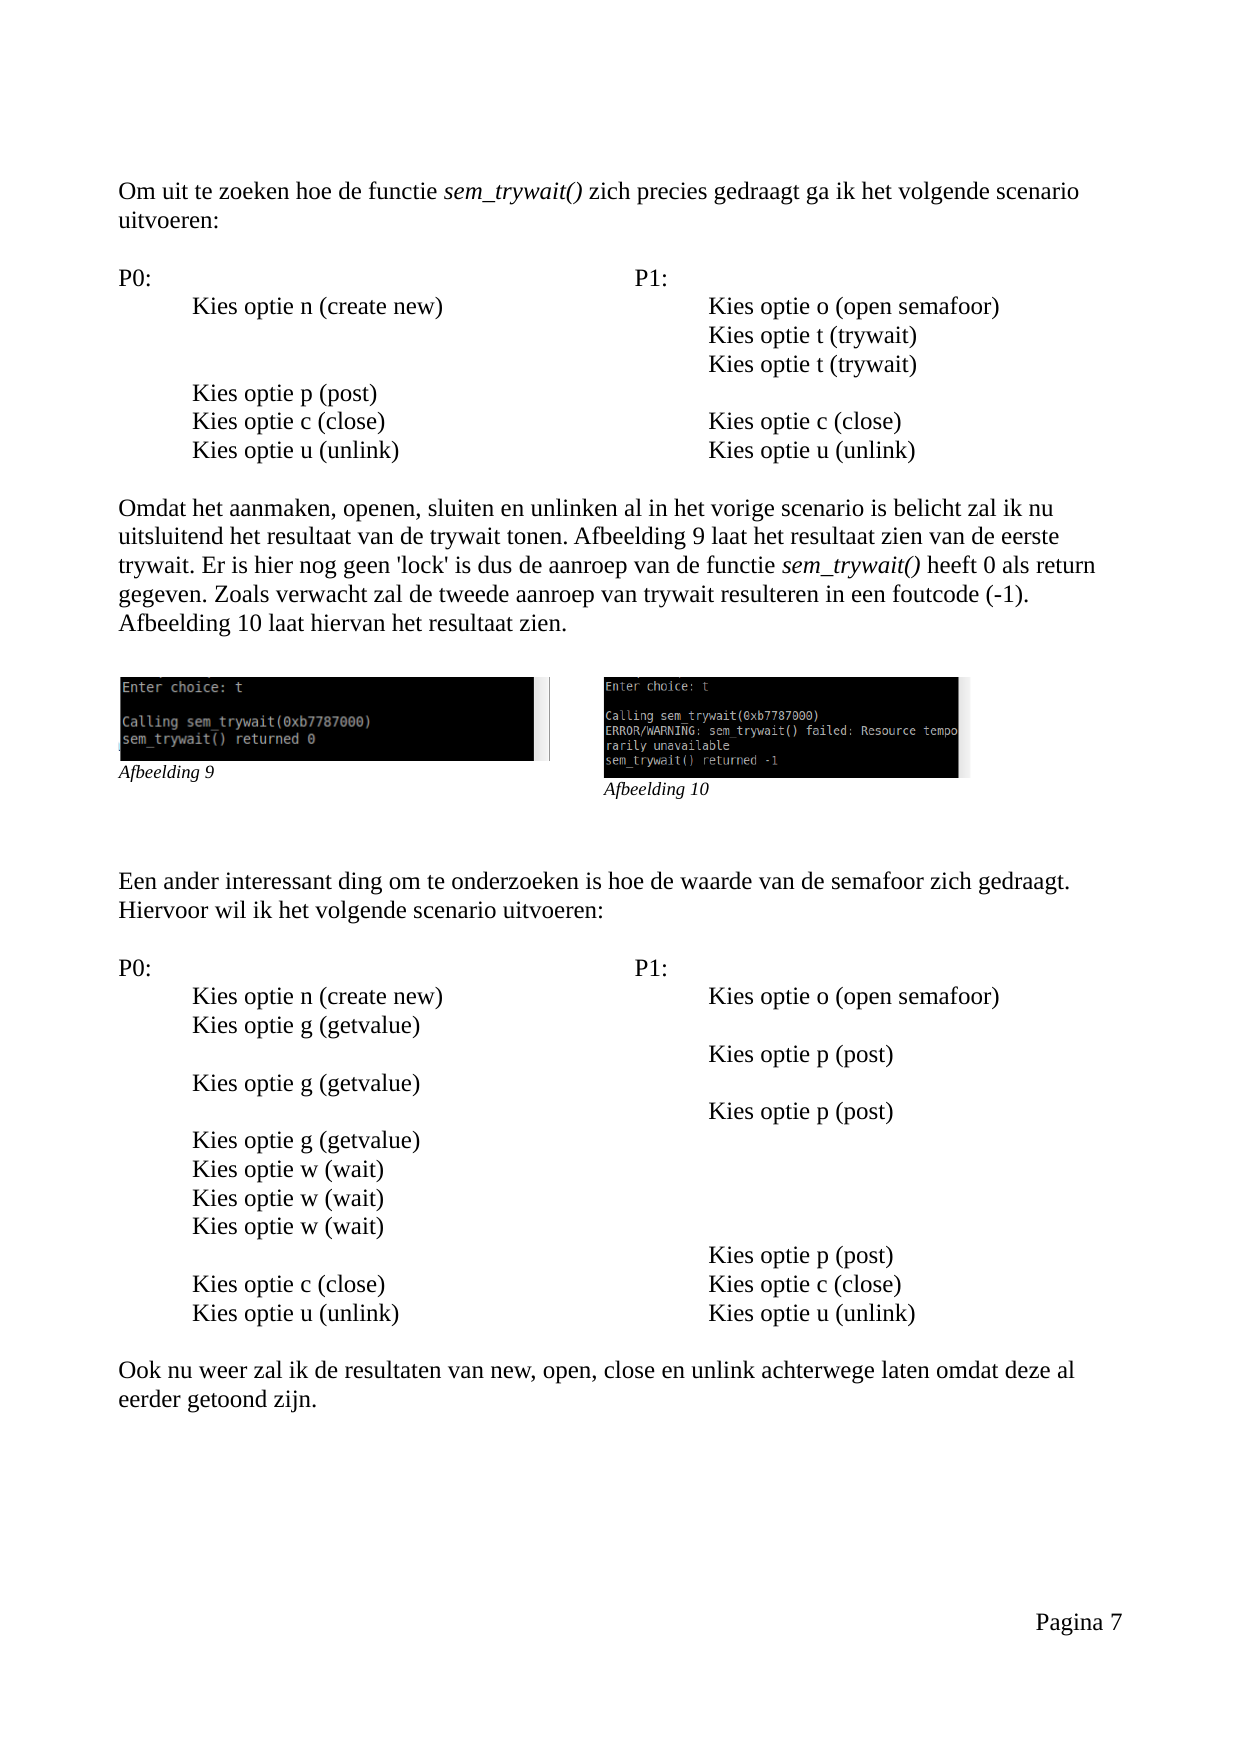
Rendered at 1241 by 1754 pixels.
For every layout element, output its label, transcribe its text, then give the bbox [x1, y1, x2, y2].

picture [603, 677, 971, 778]
text Ook nu weer zal ik de resultaten van new, open, close en unlink achterwege laten omdat deze al eerder getoond zijn. [118, 1355, 1122, 1413]
text Kies optie w (wait) [118, 1154, 1122, 1183]
picture [118, 677, 550, 761]
text Kies optie p (post) [118, 1096, 1122, 1125]
text Afbeelding 9 [119, 761, 549, 783]
text Kies optie t (trywait) [118, 320, 1122, 349]
text Een ander interessant ding om te onderzoeken is hoe de waarde van de semafoor zich gedraagt. Hiervoor wil ik het volgende scenario uitvoeren: [118, 866, 1122, 924]
text Afbeelding 10 [604, 778, 971, 799]
text Kies optie g (getvalue) [118, 1010, 1122, 1039]
text Kies optie w (wait) [118, 1211, 1122, 1240]
text Kies optie g (getvalue) [118, 1125, 1122, 1154]
text Kies optie p (post) [118, 1039, 1122, 1068]
text P0: P1: [118, 953, 1122, 981]
text Kies optie u (unlink) Kies optie u (unlink) [118, 435, 1122, 464]
text Kies optie n (create new) Kies optie o (open semafoor) [118, 291, 1122, 320]
text Om uit te zoeken hoe de functie sem_trywait() zich precies gedraagt ga ik het volgende scenario uitvoeren: [118, 176, 1122, 234]
text Kies optie t (trywait) [118, 349, 1122, 378]
text Kies optie w (wait) [118, 1183, 1122, 1211]
text Kies optie c (close) Kies optie c (close) [118, 1269, 1122, 1298]
text Kies optie n (create new) Kies optie o (open semafoor) [118, 981, 1122, 1010]
text P0: P1: [118, 263, 1122, 291]
text Kies optie c (close) Kies optie c (close) [118, 406, 1122, 435]
text Kies optie p (post) [118, 1240, 1122, 1269]
text Kies optie u (unlink) Kies optie u (unlink) [118, 1298, 1122, 1326]
text Omdat het aanmaken, openen, sluiten en unlinken al in het vorige scenario is belicht zal ik nu uitsluitend het resultaat van de trywait tonen. Afbeelding 9 laat het resultaat zien van de eerste trywait. Er is hier nog geen 'lock' is dus de aanroep van de functie sem_trywait() heeft 0 als return gegeven. Zoals verwacht zal de tweede aanroep van trywait resulteren in een foutcode (-1). Afbeelding 10 laat hiervan het resultaat zien. [118, 493, 1122, 636]
text Kies optie p (post) [118, 378, 1122, 406]
text Kies optie g (getvalue) [118, 1068, 1122, 1096]
